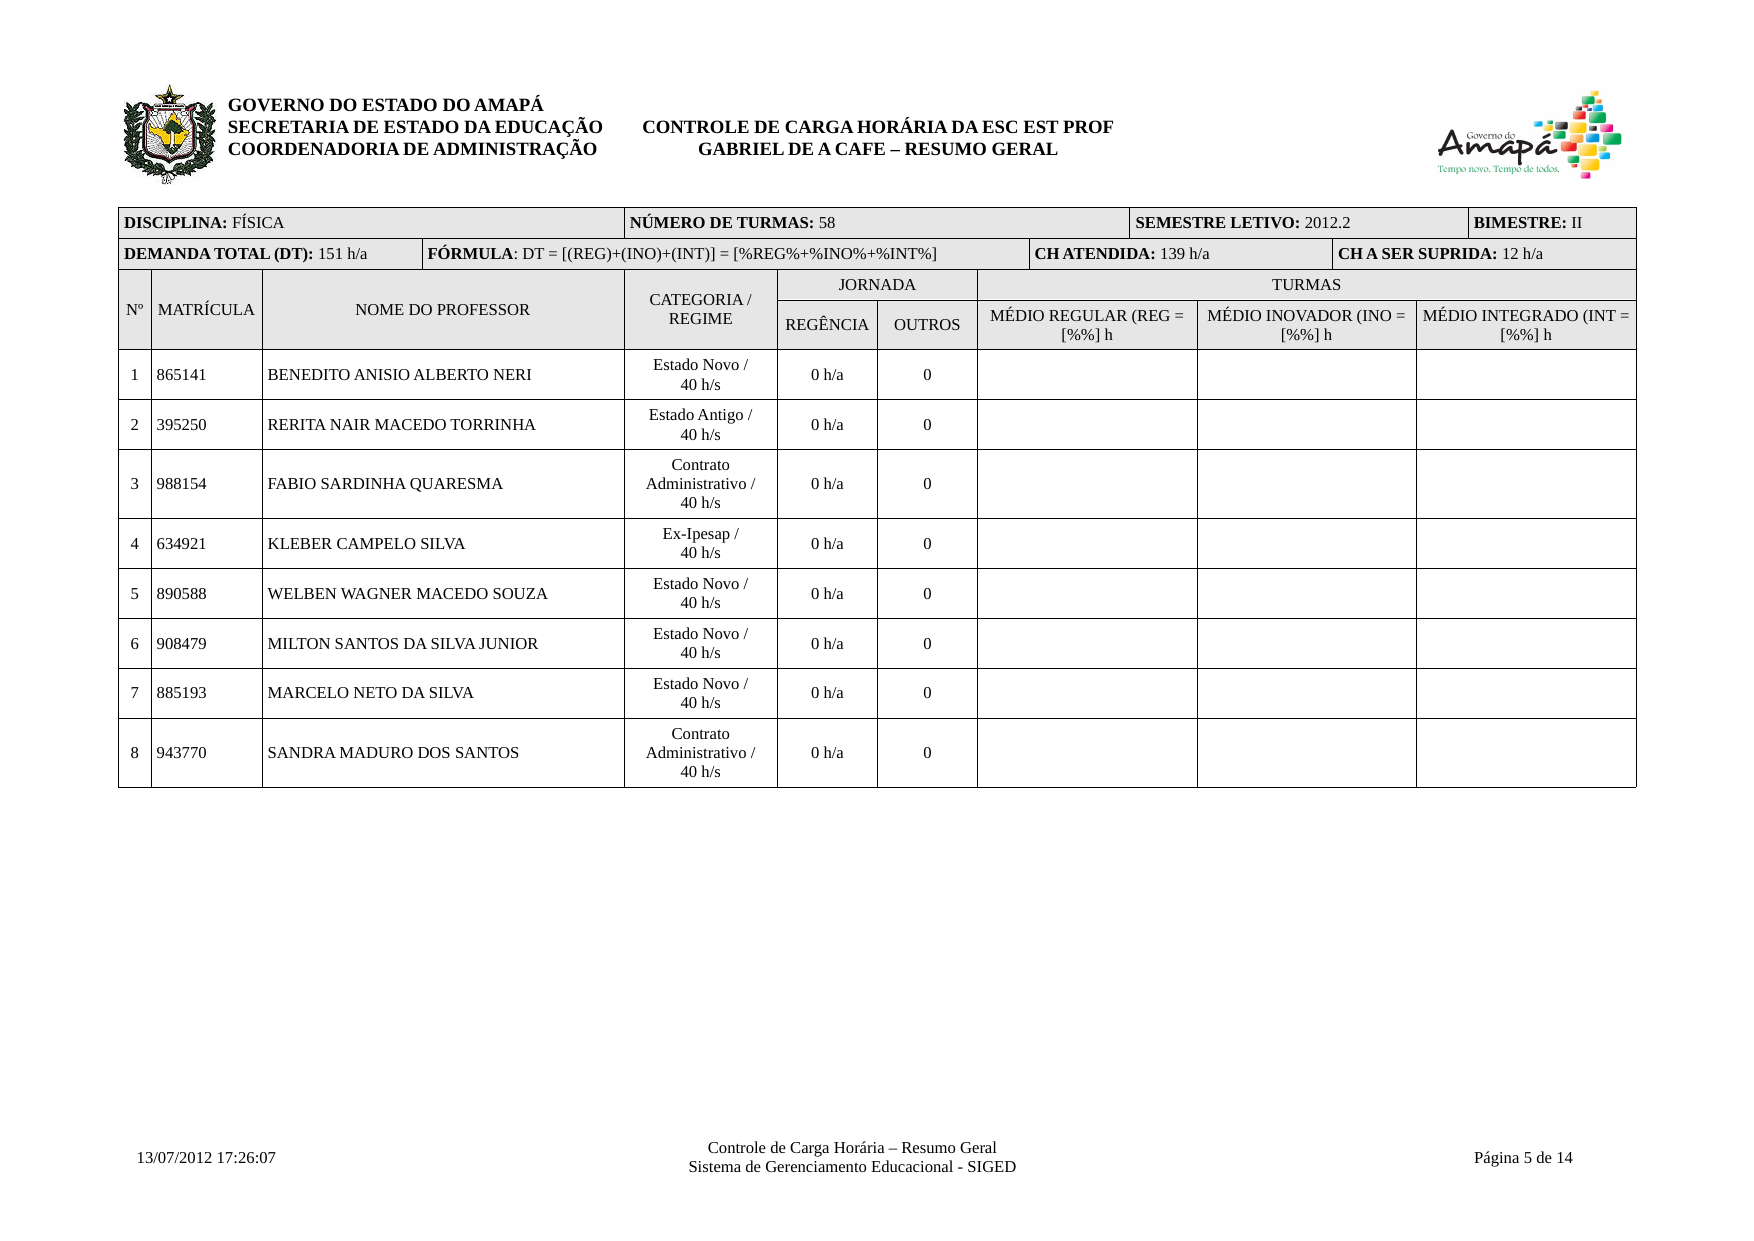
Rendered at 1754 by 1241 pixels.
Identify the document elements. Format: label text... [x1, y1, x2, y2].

table_header DISCIPLINA: FÍSICA [119, 208, 624, 238]
table_cell Estado Antigo / 40 h/s [625, 400, 777, 449]
table_cell [978, 719, 1197, 787]
table_cell CH A SER SUPRIDA: 12 h/a [1333, 239, 1636, 269]
table_cell MILTON SANTOS DA SILVA JUNIOR [263, 619, 624, 668]
table_cell REGÊNCIA [778, 301, 877, 349]
table_cell [1198, 350, 1416, 399]
table_cell 0 h/a [778, 400, 877, 449]
table_cell 0 h/a [778, 669, 877, 718]
table_cell Ex-Ipesap / 40 h/s [625, 519, 777, 568]
table_cell 0 [878, 619, 977, 668]
table_cell 0 [878, 669, 977, 718]
table_cell [978, 569, 1197, 618]
table_cell [1198, 719, 1416, 787]
table_cell 0 h/a [778, 450, 877, 518]
table_cell RERITA NAIR MACEDO TORRINHA [263, 400, 624, 449]
table_cell [1417, 719, 1636, 787]
table_cell 0 [878, 569, 977, 618]
table_cell [1417, 669, 1636, 718]
table_cell [978, 519, 1197, 568]
table_cell 943770 [152, 719, 262, 787]
table_cell [978, 669, 1197, 718]
table_cell DEMANDA TOTAL (DT): 151 h/a [119, 239, 422, 269]
table_cell Estado Novo / 40 h/s [625, 619, 777, 668]
table_cell KLEBER CAMPELO SILVA [263, 519, 624, 568]
table_cell [1417, 619, 1636, 668]
table_cell [1198, 569, 1416, 618]
table_cell 7 [119, 669, 151, 718]
table_cell [1198, 669, 1416, 718]
table_cell [1198, 400, 1416, 449]
table_cell Contrato Administrativo / 40 h/s [625, 450, 777, 518]
picture [123, 84, 218, 185]
table_cell [1417, 450, 1636, 518]
table_cell [1417, 350, 1636, 399]
table_cell [978, 619, 1197, 668]
table_cell [1417, 519, 1636, 568]
table_cell 0 h/a [778, 619, 877, 668]
table_cell 0 h/a [778, 719, 877, 787]
table_cell 908479 [152, 619, 262, 668]
table_cell 395250 [152, 400, 262, 449]
table_cell [1198, 619, 1416, 668]
table_cell 3 [119, 450, 151, 518]
table_cell 5 [119, 569, 151, 618]
table_cell 0 [878, 519, 977, 568]
table_cell 8 [119, 719, 151, 787]
table_cell MATRÍCULA [152, 270, 262, 349]
table_cell 634921 [152, 519, 262, 568]
table_cell Contrato Administrativo / 40 h/s [625, 719, 777, 787]
table_cell 865141 [152, 350, 262, 399]
table_cell [978, 400, 1197, 449]
table_cell Estado Novo / 40 h/s [625, 569, 777, 618]
table_cell [978, 350, 1197, 399]
table_header NÚMERO DE TURMAS: 58 [625, 208, 1129, 238]
table_cell CATEGORIA / REGIME [625, 270, 777, 349]
table_cell [1417, 400, 1636, 449]
table_cell TURMAS [978, 270, 1636, 299]
table_cell 885193 [152, 669, 262, 718]
table_cell NOME DO PROFESSOR [263, 270, 624, 349]
table_cell [978, 450, 1197, 518]
table_cell FÓRMULA: DT = [(REG)+(INO)+(INT)] = [%REG%+%INO%+%INT%] [423, 239, 1029, 269]
table_cell 0 [878, 450, 977, 518]
table_cell [1198, 450, 1416, 518]
table_cell [1198, 519, 1416, 568]
table_cell 890588 [152, 569, 262, 618]
table_cell [1417, 569, 1636, 618]
table_cell 0 [878, 400, 977, 449]
table_cell 0 h/a [778, 519, 877, 568]
table_cell WELBEN WAGNER MACEDO SOUZA [263, 569, 624, 618]
table_cell MÉDIO REGULAR (REG = [%%] h [978, 301, 1197, 349]
table_cell FABIO SARDINHA QUARESMA [263, 450, 624, 518]
table_cell 4 [119, 519, 151, 568]
picture [1433, 84, 1629, 185]
table_cell BENEDITO ANISIO ALBERTO NERI [263, 350, 624, 399]
table_cell 0 [878, 350, 977, 399]
table_header BIMESTRE: II [1469, 208, 1636, 238]
table_cell 988154 [152, 450, 262, 518]
table_cell 1 [119, 350, 151, 399]
table_cell Nº [119, 270, 151, 349]
table_cell JORNADA [778, 270, 977, 299]
table_cell 0 [878, 719, 977, 787]
table_cell MÉDIO INOVADOR (INO = [%%] h [1198, 301, 1416, 349]
table_cell MÉDIO INTEGRADO (INT = [%%] h [1417, 301, 1636, 349]
table_header SEMESTRE LETIVO: 2012.2 [1130, 208, 1468, 238]
table_cell OUTROS [878, 301, 977, 349]
table_cell Estado Novo / 40 h/s [625, 350, 777, 399]
table_cell SANDRA MADURO DOS SANTOS [263, 719, 624, 787]
table_cell 0 h/a [778, 350, 877, 399]
table_cell 0 h/a [778, 569, 877, 618]
table_cell CH ATENDIDA: 139 h/a [1030, 239, 1332, 269]
table_cell 2 [119, 400, 151, 449]
table_cell 6 [119, 619, 151, 668]
table_cell MARCELO NETO DA SILVA [263, 669, 624, 718]
table_cell Estado Novo / 40 h/s [625, 669, 777, 718]
